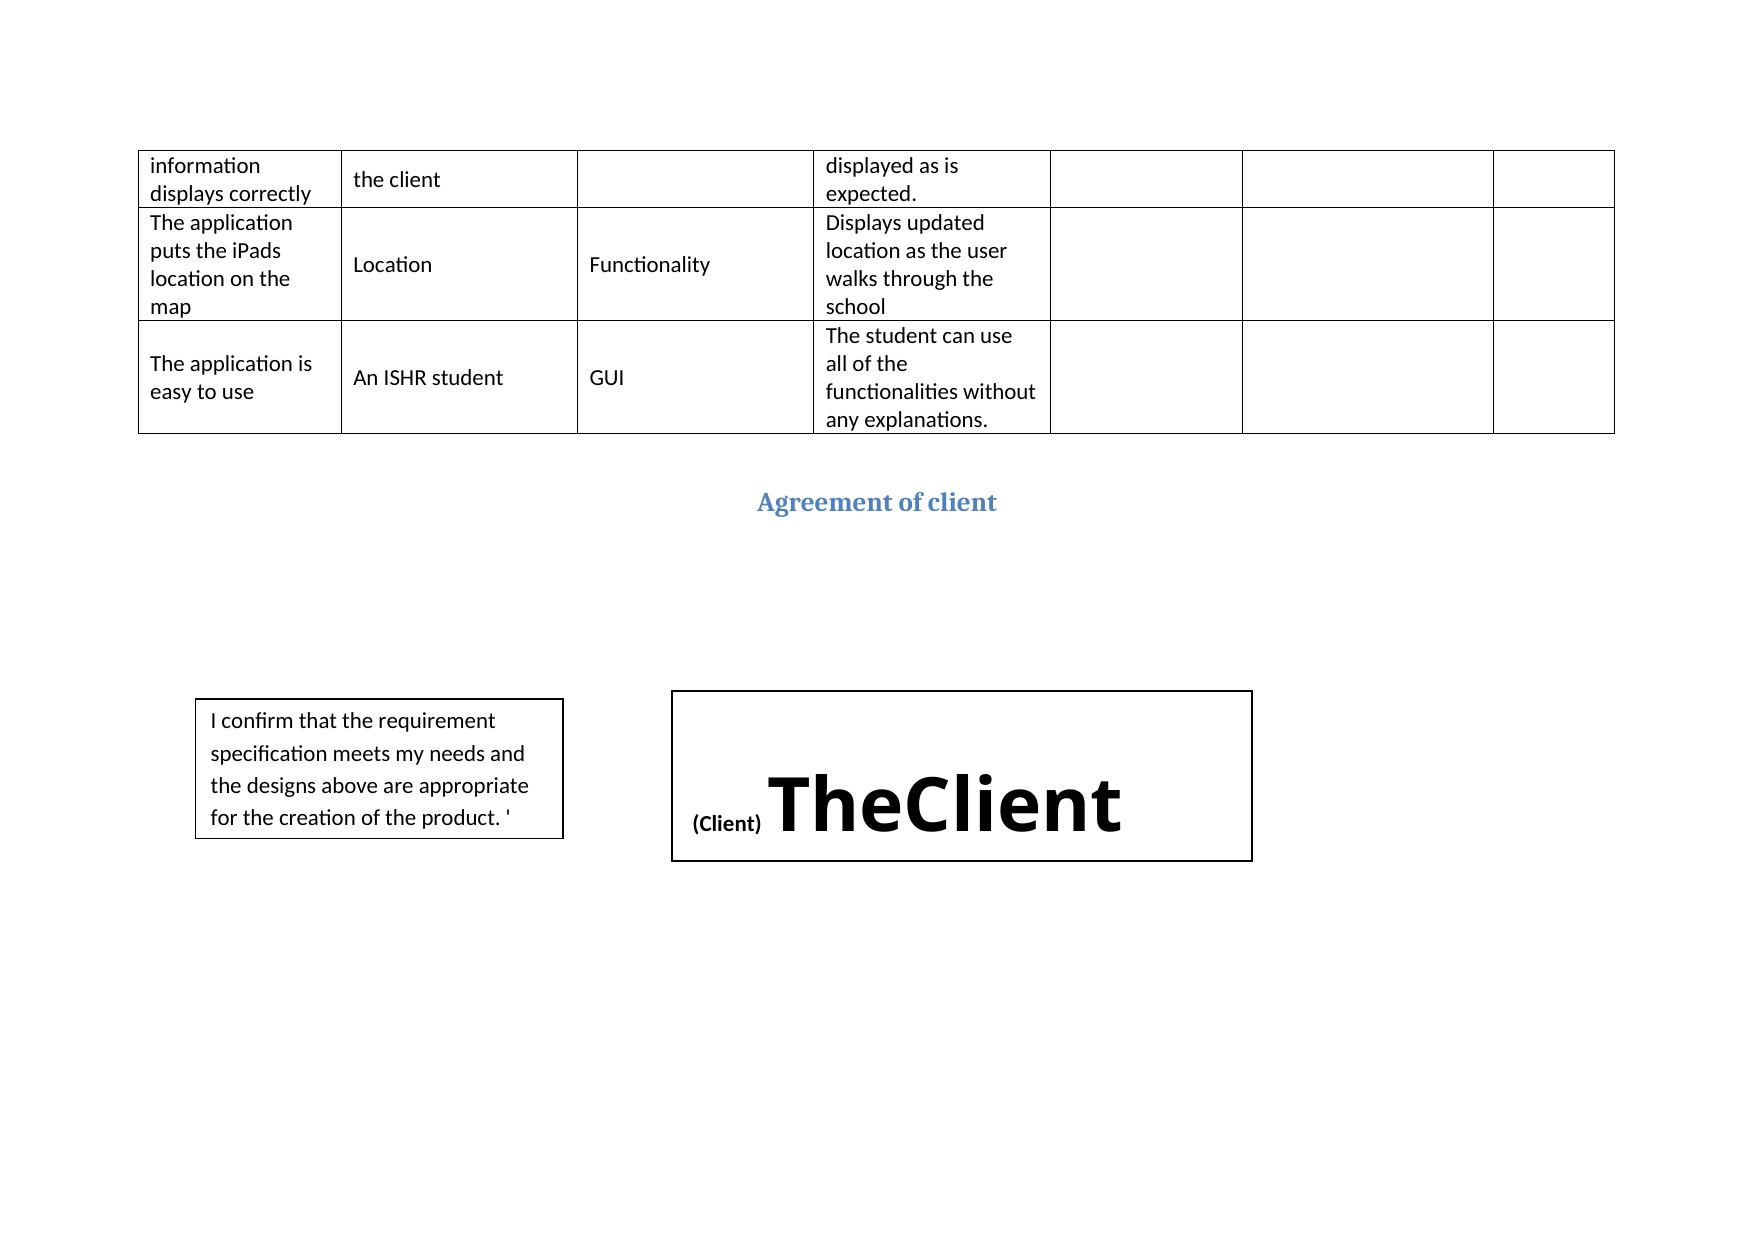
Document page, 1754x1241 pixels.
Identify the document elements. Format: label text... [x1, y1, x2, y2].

table_cell [1494, 321, 1614, 433]
table_cell The application is easy to use [139, 321, 341, 433]
table_cell [1243, 321, 1493, 433]
table_cell [1243, 151, 1493, 207]
text (Client) TheClient [687, 752, 1237, 854]
table_cell displayed as is expected. [814, 151, 1050, 207]
table_cell [1051, 321, 1242, 433]
table_cell The application puts the iPads location on the map [139, 208, 341, 320]
table_cell [578, 151, 813, 207]
table_cell Functionality [578, 208, 813, 320]
table_cell Displays updated location as the user walks through the school [814, 208, 1050, 320]
table_cell [1494, 208, 1614, 320]
table_cell [1494, 151, 1614, 207]
table_cell information displays correctly [139, 151, 341, 207]
table_cell An ISHR student [342, 321, 577, 433]
table_cell [1051, 151, 1242, 207]
table_cell [1051, 208, 1242, 320]
table_cell the client [342, 151, 577, 207]
table_cell Location [342, 208, 577, 320]
text I confirm that the requirement specification meets my needs and the designs above are appropriate for the creation of the product. ' [210, 707, 548, 831]
table_cell The student can use all of the functionalities without any explanations. [814, 321, 1050, 433]
table_cell [1243, 208, 1493, 320]
subtitle Agreement of client [150, 487, 1604, 518]
table_cell GUI [578, 321, 813, 433]
